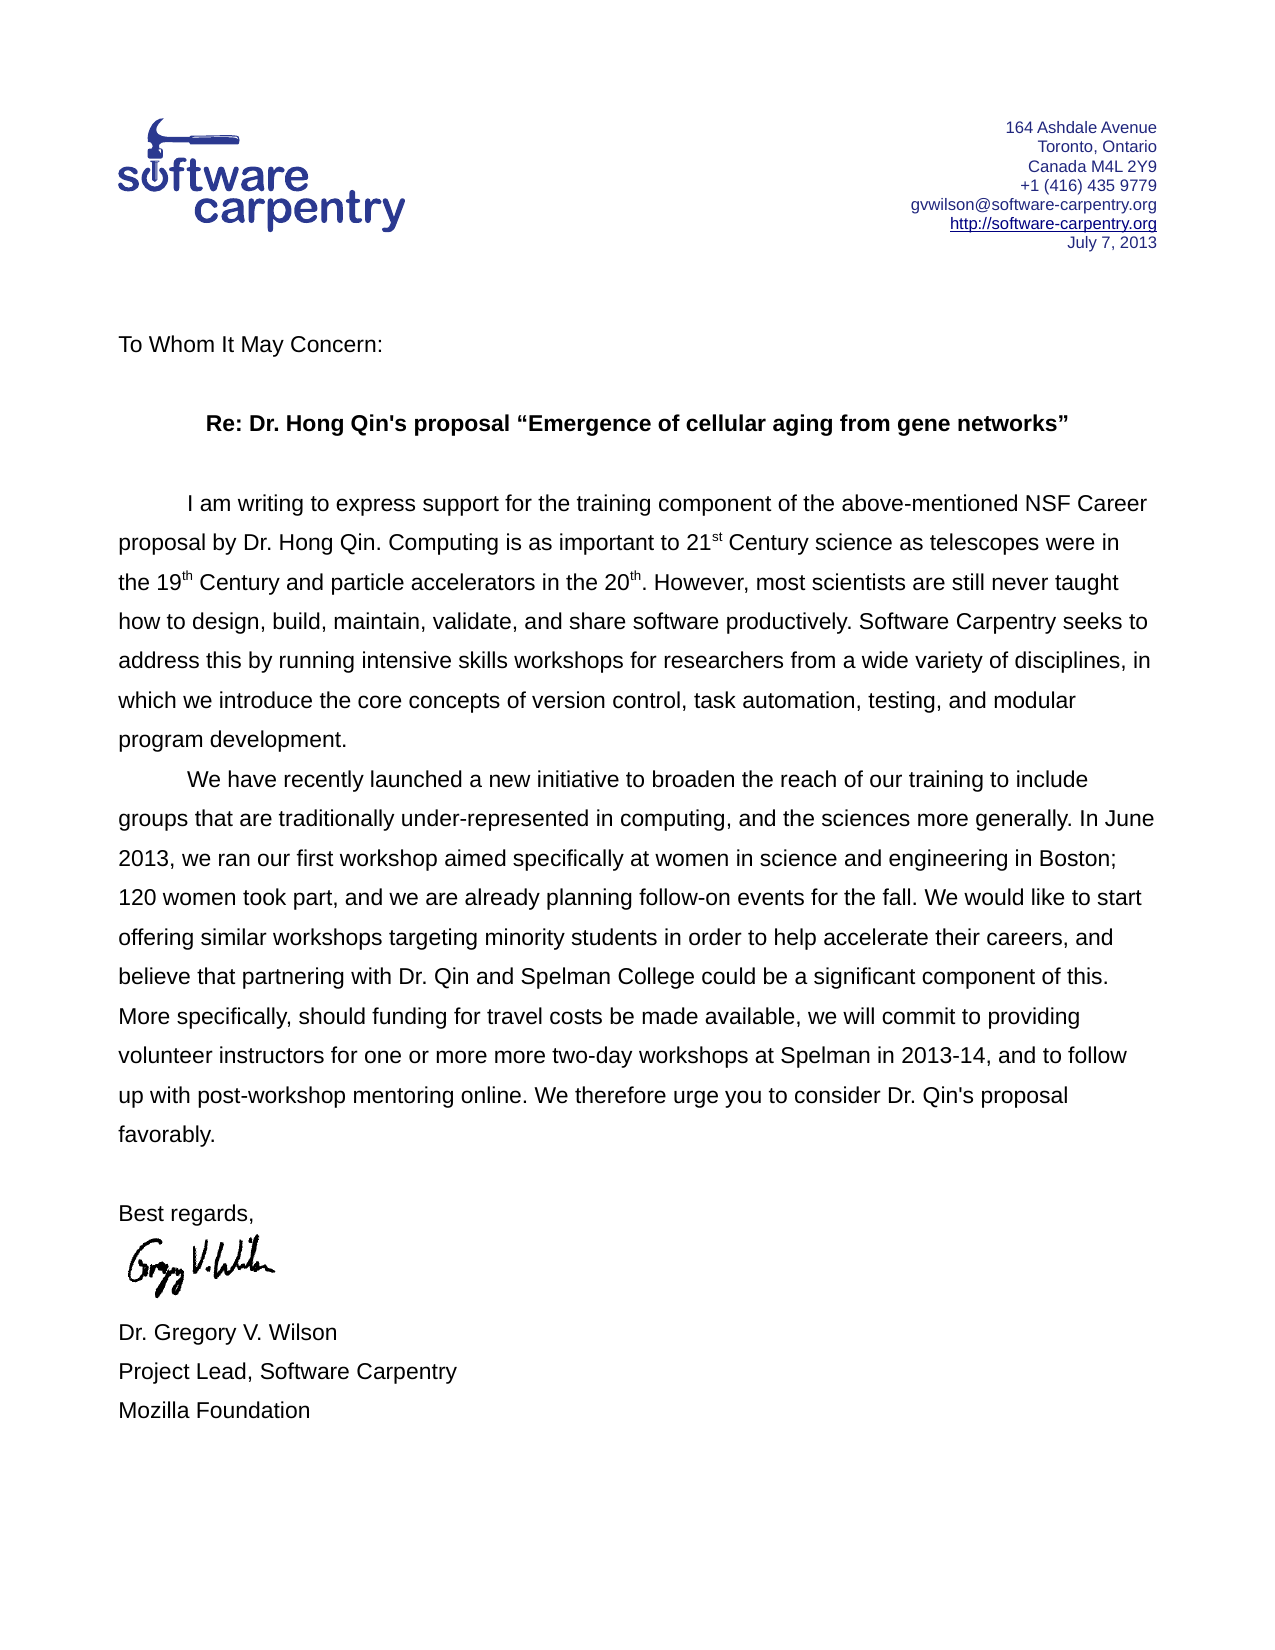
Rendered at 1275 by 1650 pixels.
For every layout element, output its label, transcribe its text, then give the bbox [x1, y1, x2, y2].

text Re: Dr. Hong Qin's proposal “Emergence of cellular aging from gene networks” [118, 410, 1157, 437]
picture [123, 1229, 286, 1302]
text 164 Ashdale Avenue [157, 118, 1157, 137]
text Best regards, [118, 1200, 1157, 1226]
text [118, 195, 349, 214]
text July 7, 2013 [118, 233, 1157, 252]
text [118, 118, 159, 137]
text Mozilla Foundation [118, 1397, 1157, 1424]
text +1 (416) 435 9779 [118, 176, 1157, 195]
text I am writing to express support for the training component of the above-mentioned NSF Career proposal by Dr. Hong Qin. Computing is as important to 21st Century science as telescopes were in the 19th Century and particle accelerators in the 20th. However, most scientists are still never taught how to design, build, maintain, validate, and share software productively. Software Carpentry seeks to address this by running intensive skills workshops for researchers from a wide variety of disciplines, in which we introduce the core concepts of version control, task automation, testing, and modular program development. [118, 489, 1157, 753]
text gvwilson@software-carpentry.org [356, 195, 1157, 214]
text Canada M4L 2Y9 [118, 156, 1157, 176]
text [118, 214, 269, 233]
text http://software-carpentry.org [390, 214, 1157, 233]
text Toronto, Ontario [160, 137, 1157, 156]
text Dr. Gregory V. Wilson [118, 1318, 1157, 1345]
text We have recently launched a new initiative to broaden the reach of our training to include groups that are traditionally under-represented in computing, and the sciences more generally. In June 2013, we ran our first workshop aimed specifically at women in science and engineering in Boston; 120 women took part, and we are already planning follow-on events for the fall. We would like to start offering similar workshops targeting minority students in order to help accelerate their careers, and believe that partnering with Dr. Qin and Spelman College could be a significant component of this. More specifically, should funding for travel costs be made available, we will commit to providing volunteer instructors for one or more more two-day workshops at Spelman in 2013-14, and to follow up with post-workshop mentoring online. We therefore urge you to consider Dr. Qin's proposal favorably. [118, 766, 1157, 1147]
text [271, 214, 390, 233]
text Project Lead, Software Carpentry [118, 1358, 1157, 1384]
text [118, 137, 152, 156]
text To Whom It May Concern: [118, 331, 1157, 358]
